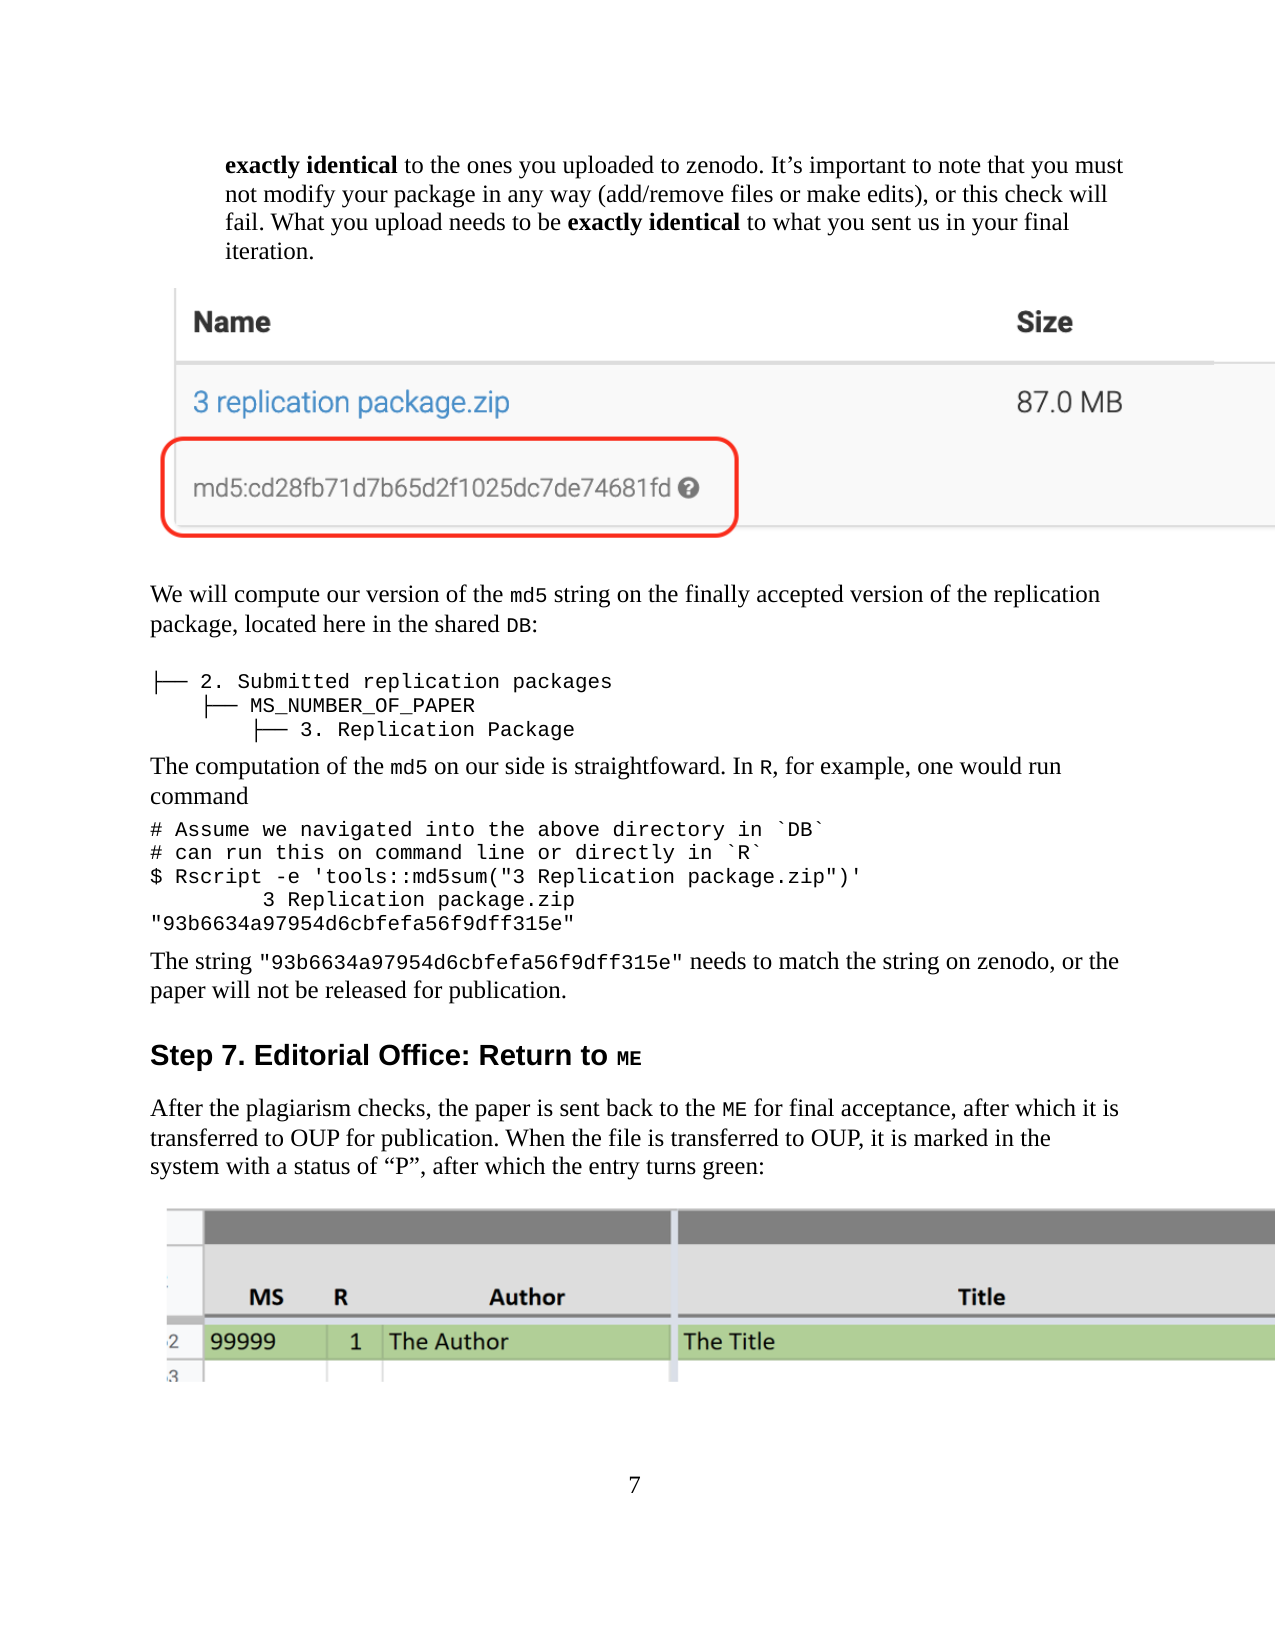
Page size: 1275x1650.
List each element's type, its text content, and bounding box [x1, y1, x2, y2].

text The computation of the md5 on our side is straightfoward. In R, for example, one would run command [150, 751, 1125, 809]
text ├── 3. Replication Package [150, 719, 256, 742]
text After the plagiarism checks, the paper is sent back to the ME for final acceptance, after which it is transferred to OUP for publication. When the file is transferred to OUP, it is marked in the system with a status of “P”, after which the entry turns green: [150, 1093, 1125, 1180]
text ├── 2. Submitted replication packages [150, 671, 1125, 695]
text # Assume we navigated into the above directory in `DB` [150, 818, 1125, 842]
subtitle Step 7. Editorial Office: Return to ME [150, 1038, 1125, 1072]
picture [150, 1198, 1275, 1427]
text 3 Replication package.zip [150, 889, 1125, 913]
text # can run this on command line or directly in `R` [150, 842, 1125, 866]
text "93b6634a97954d6cbfefa56f9dff315e" [150, 913, 1125, 937]
text The string "93b6634a97954d6cbfefa56f9dff315e" needs to match the string on zenodo, or the paper will not be released for publication. [150, 946, 1125, 1004]
text ├── MS_NUMBER_OF_PAPER [150, 695, 1125, 719]
text $ Rscript -e 'tools::md5sum("3 Replication package.zip")' [150, 866, 1125, 889]
picture [150, 288, 1275, 562]
text exactly identical to the ones you uploaded to zenodo. It’s important to note that you must not modify your package in any way (add/remove files or make edits), or this check will fail. What you upload needs to be exactly identical to what you sent us in your final iteration. [225, 150, 1125, 265]
text We will compute our version of the md5 string on the finally accepted version of the replication package, located here in the shared DB: [150, 579, 1125, 639]
text ├── 3. Replication Package [257, 719, 1125, 742]
